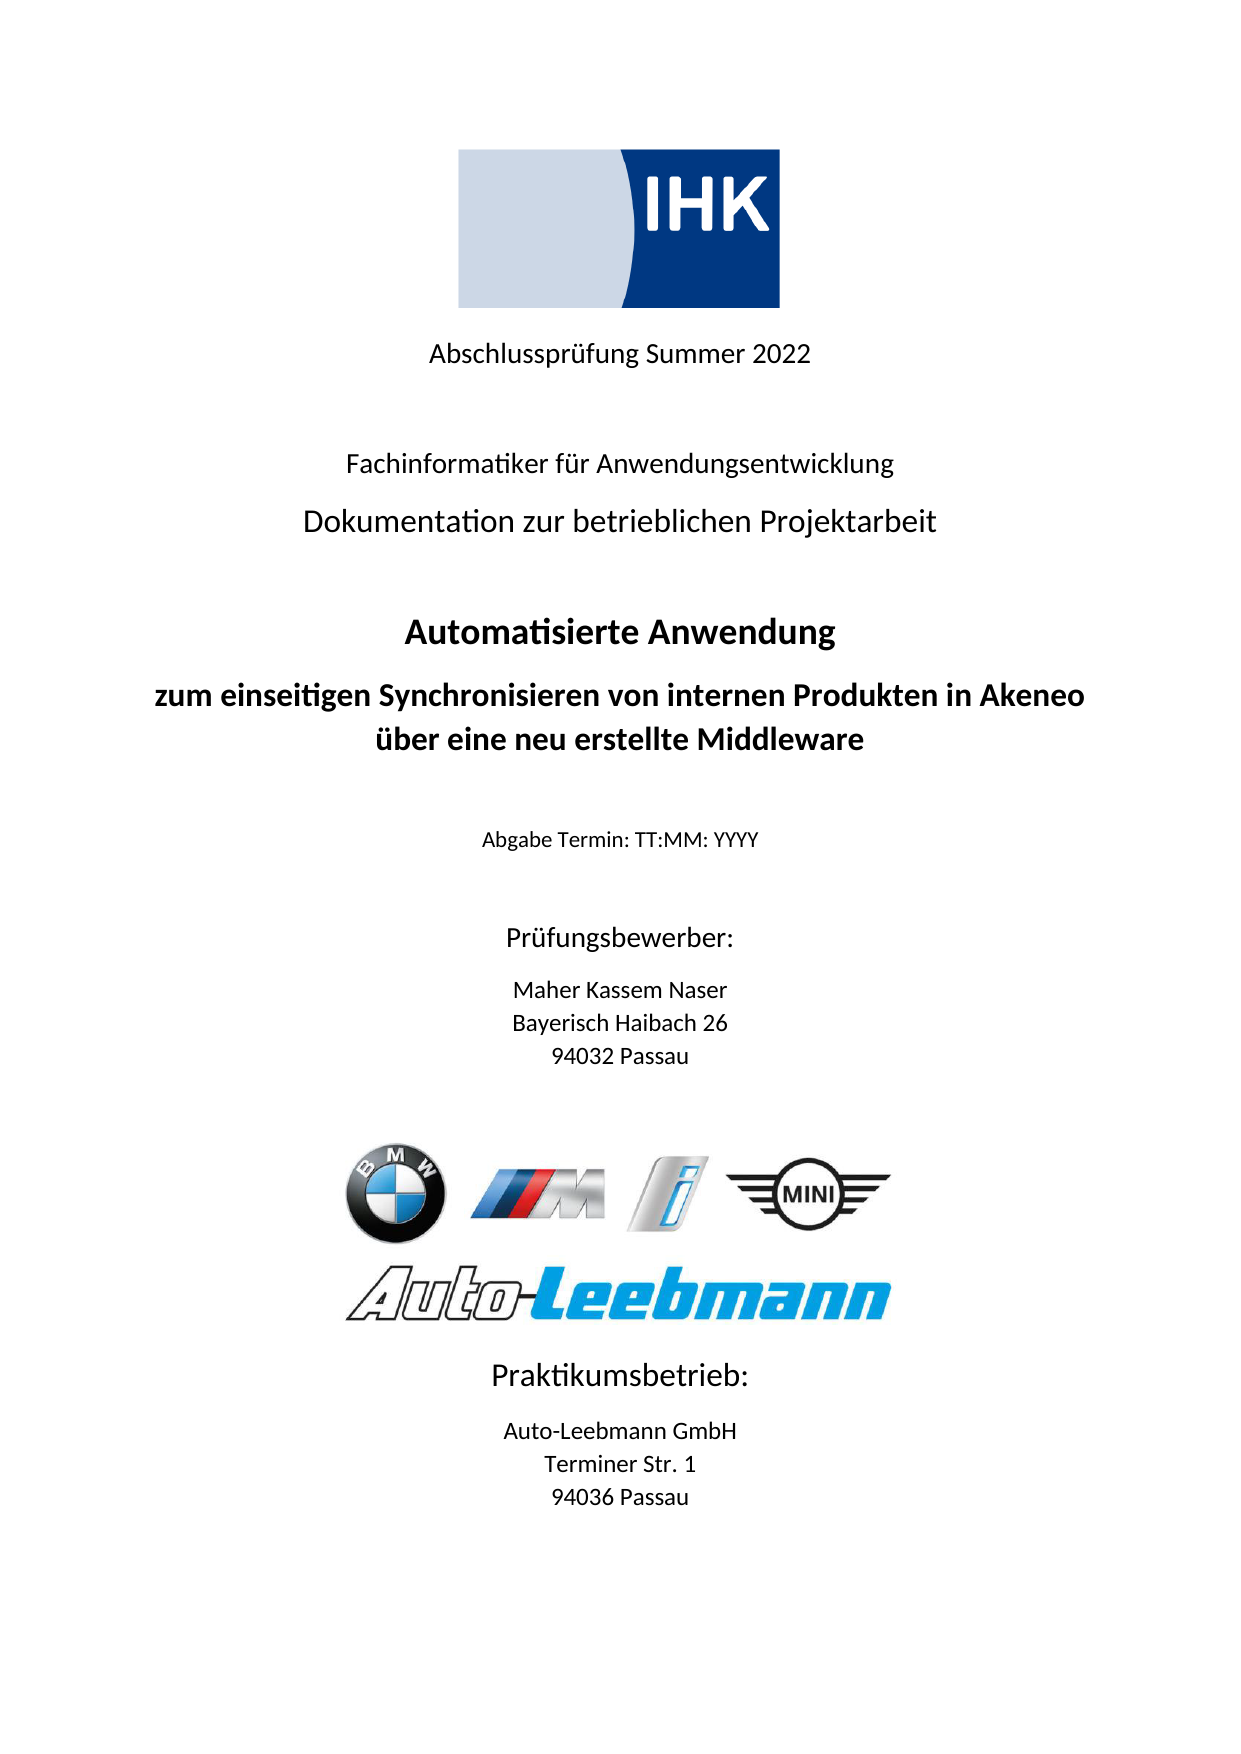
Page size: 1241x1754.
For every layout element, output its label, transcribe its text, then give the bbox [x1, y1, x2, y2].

text Auto-Leebmann GmbH [148, 1415, 1093, 1446]
text 94036 Passau [148, 1481, 1093, 1511]
text zum einseitigen Synchronisieren von internen Produkten in Akeneo über eine neu erstellte Middleware [148, 674, 1093, 759]
text 94032 Passau [148, 1040, 1093, 1071]
text Maher Kassem Naser [148, 974, 1093, 1005]
text Dokumentation zur betrieblichen Projektarbeit [148, 500, 1093, 541]
text Praktikumsbetrieb: [148, 1354, 1093, 1395]
text Fachinformatiker für Anwendungsentwicklung [148, 445, 1093, 481]
text Bayerisch Haibach 26 [148, 1007, 1093, 1038]
text Automatisierte Anwendung [148, 608, 1093, 654]
picture [465, 148, 783, 311]
text Prüfungsbewerber: [148, 919, 1093, 955]
text Terminer Str. 1 [148, 1448, 1093, 1478]
text Abgabe Termin: TT:MM: YYYY [148, 826, 1093, 853]
text Abschlussprüfung Summer 2022 [148, 335, 1093, 371]
